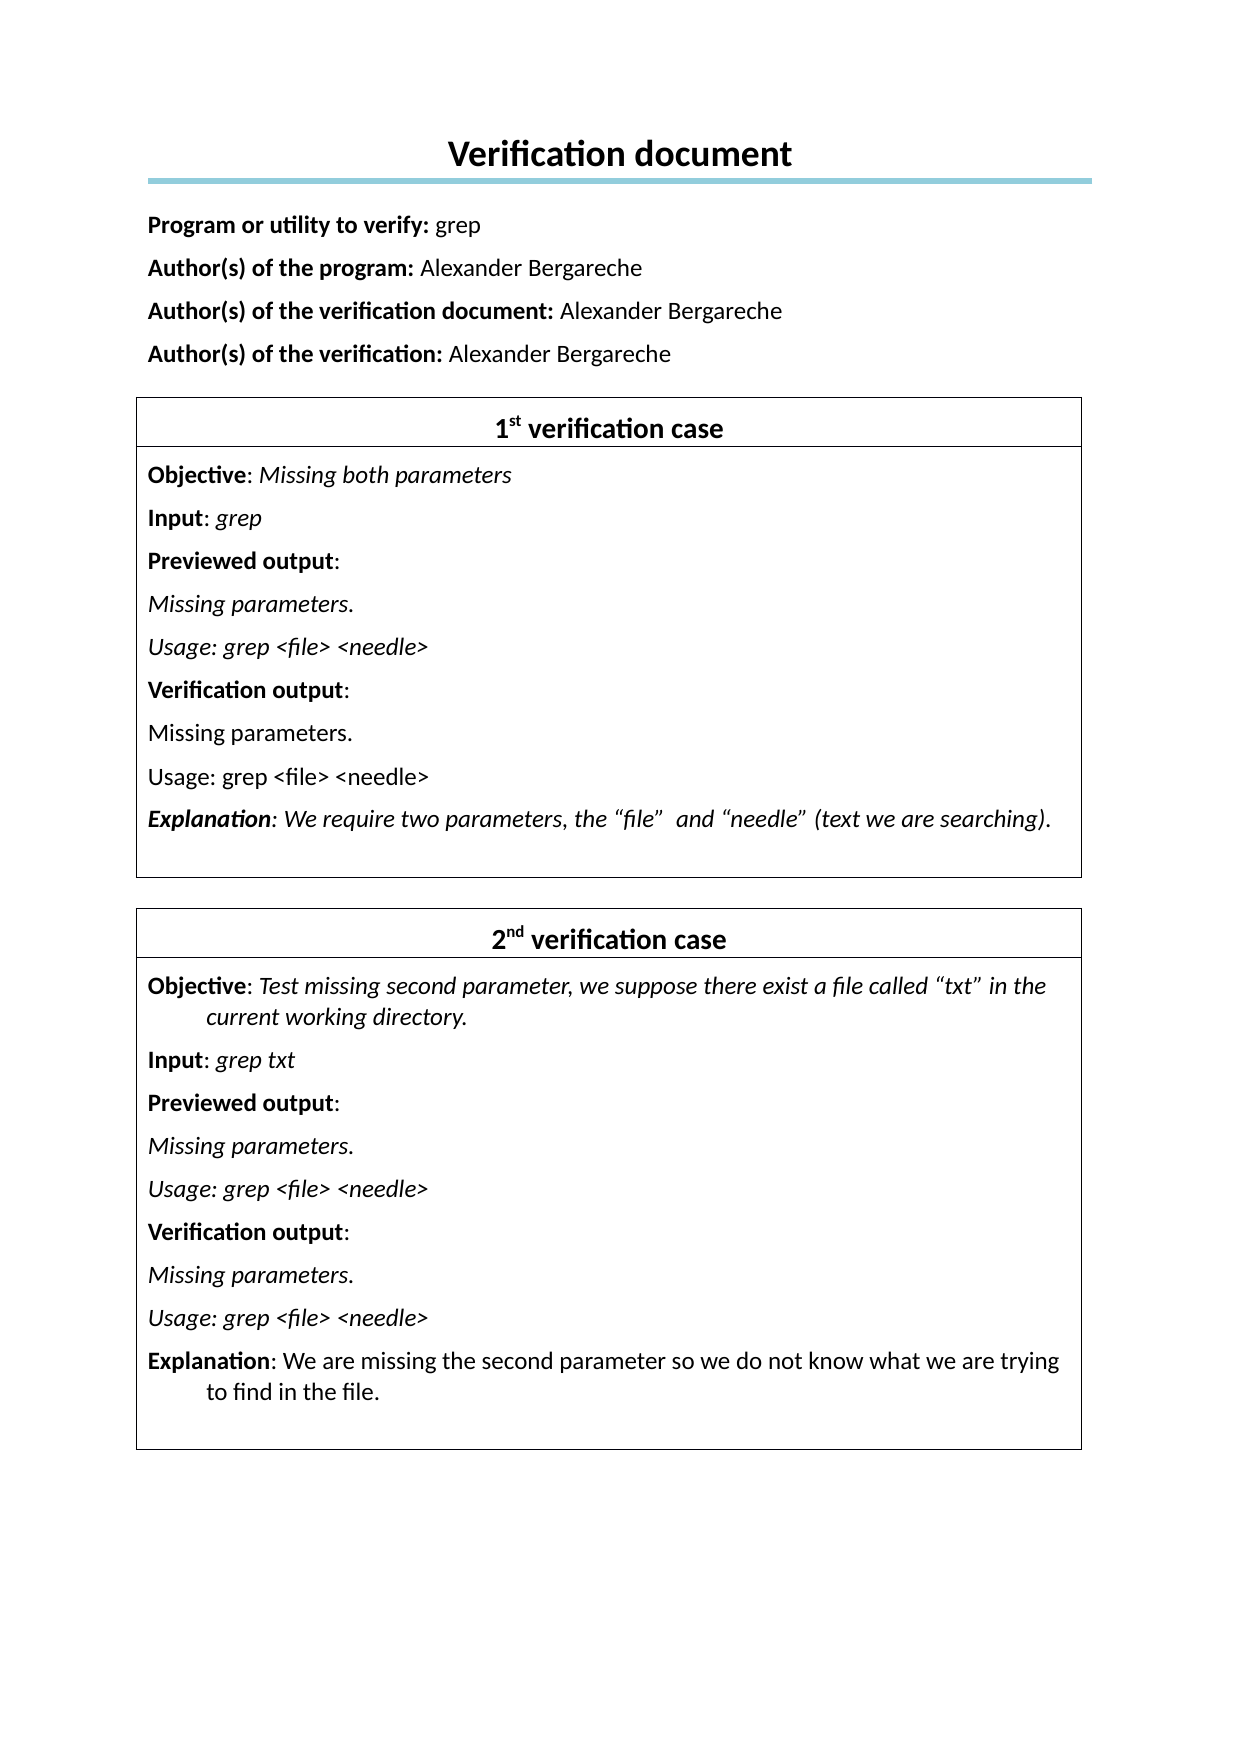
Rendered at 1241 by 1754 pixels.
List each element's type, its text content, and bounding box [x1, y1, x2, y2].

table_header 1st verification case [137, 398, 1081, 446]
text Verification document [148, 130, 1092, 178]
text Program or utility to verify: grep [148, 209, 1092, 240]
text Author(s) of the verification: Alexander Bergareche [148, 338, 1092, 369]
text Author(s) of the verification document: Alexander Bergareche [148, 295, 1092, 326]
table_cell Objective: Missing both parameters Input: grep Previewed output: Missing parameters. Usage: grep <file> <needle> Verification output: Missing parameters. Usage: grep <file> <needle> Explanation: We require two parameters, the “file” and “needle” (text we are searching). [137, 447, 1081, 877]
table_cell Objective: Test missing second parameter, we suppose there exist a file called “txt” in the current working directory. Input: grep txt Previewed output: Missing parameters. Usage: grep <file> <needle> Verification output: Missing parameters. Usage: grep <file> <needle> Explanation: We are missing the second parameter so we do not know what we are trying to find in the file. [137, 958, 1081, 1449]
table_header 2nd verification case [137, 909, 1081, 957]
text Author(s) of the program: Alexander Bergareche [148, 252, 1092, 283]
